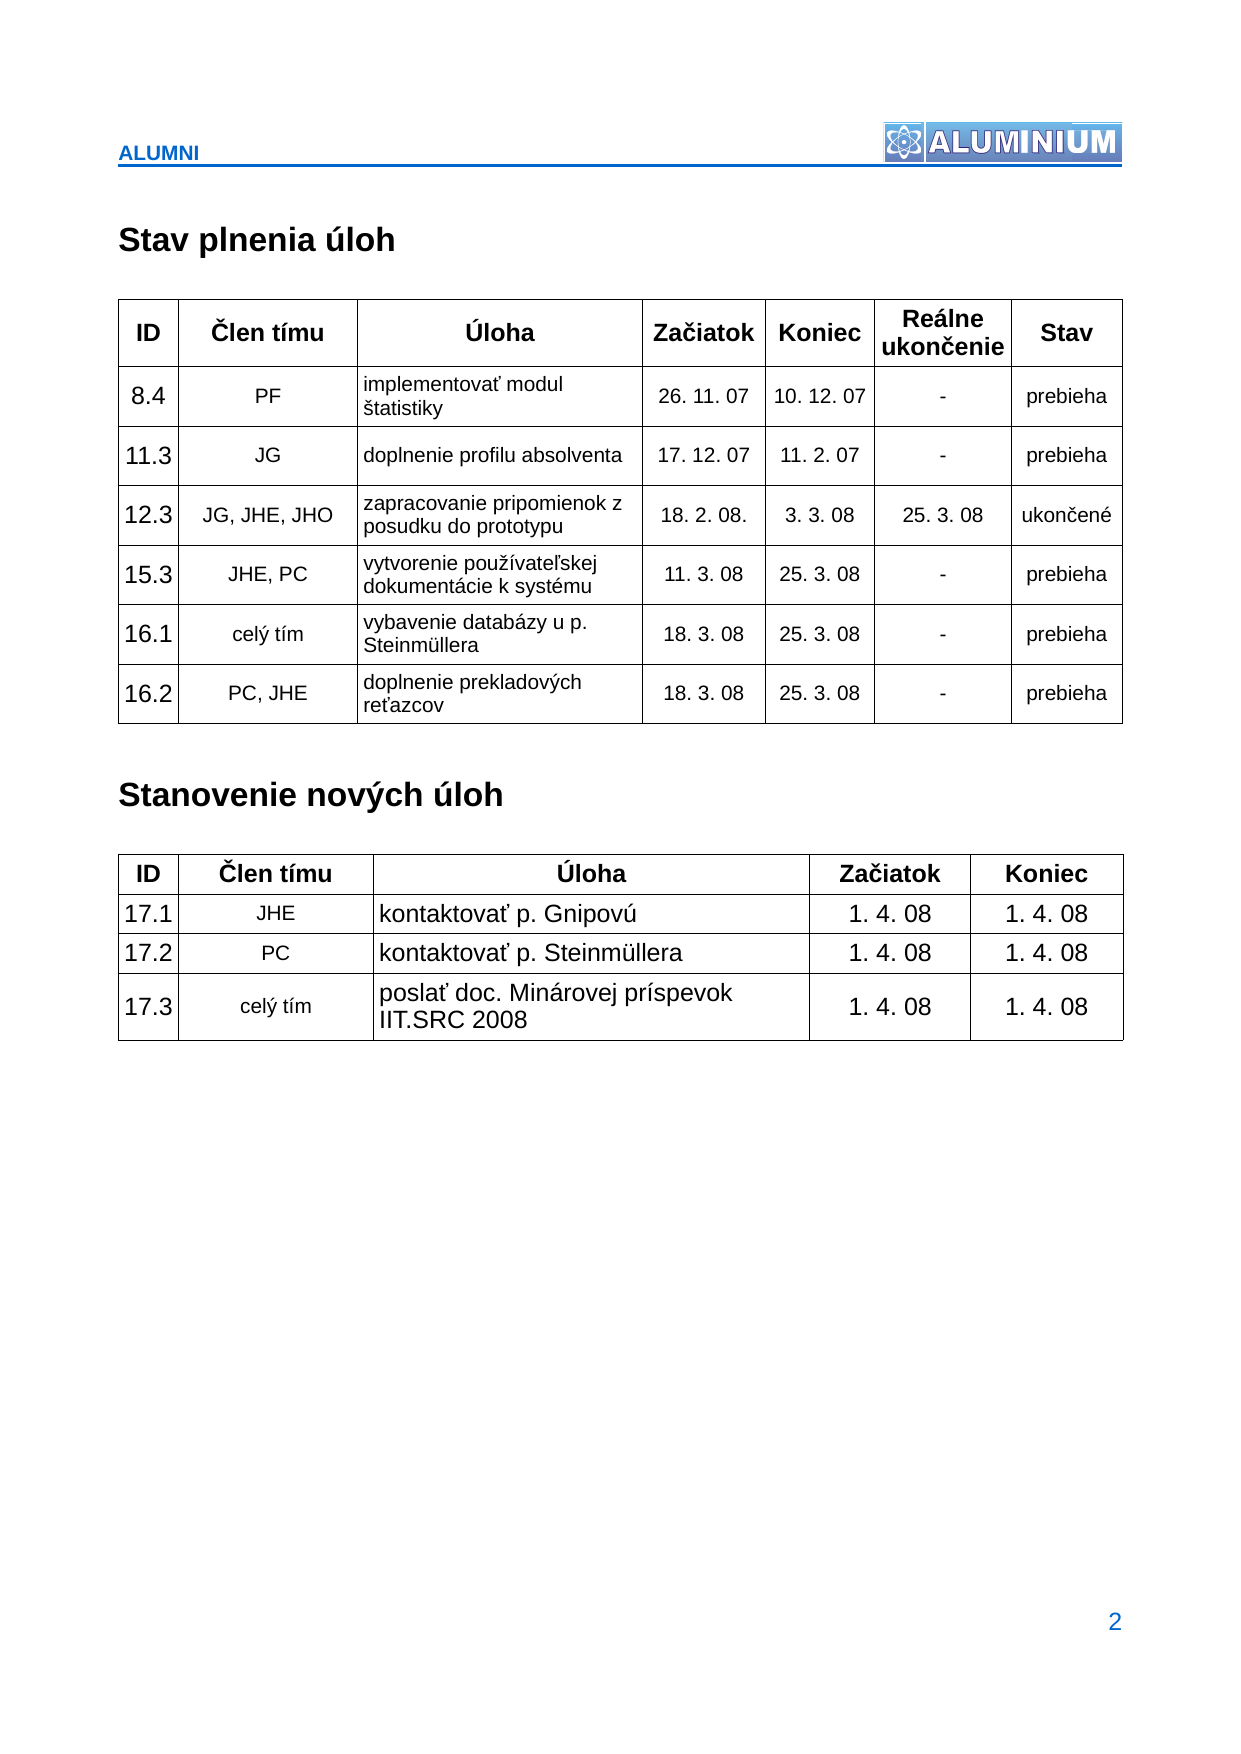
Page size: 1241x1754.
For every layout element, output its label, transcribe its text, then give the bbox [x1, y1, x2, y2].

table_cell celý tím [179, 974, 373, 1040]
table_cell - [875, 665, 1011, 723]
subtitle Stanovenie nových úloh [118, 776, 1122, 814]
table_cell 15.3 [119, 546, 178, 604]
table_header Úloha [358, 300, 642, 366]
table_cell 17.3 [119, 974, 178, 1040]
table_cell 12.3 [119, 486, 178, 545]
subtitle Stav plnenia úloh [118, 221, 1122, 258]
table_cell kontaktovať p. Steinmüllera [374, 934, 809, 973]
table_header ID [119, 300, 178, 366]
table_cell 17.2 [119, 934, 178, 973]
table_cell 11. 3. 08 [643, 546, 765, 604]
table_cell prebieha [1012, 367, 1122, 426]
table_cell celý tím [179, 605, 357, 664]
table_header Reálne ukončenie [875, 300, 1011, 366]
table_cell 1. 4. 08 [810, 895, 970, 933]
table_cell doplnenie prekladových reťazcov [358, 665, 642, 723]
table_cell - [875, 367, 1011, 426]
table_cell PC, JHE [179, 665, 357, 723]
table_cell prebieha [1012, 546, 1122, 604]
table_cell JG, JHE, JHO [179, 486, 357, 545]
table_cell PC [179, 934, 373, 973]
table_cell 25. 3. 08 [875, 486, 1011, 545]
table_cell JHE, PC [179, 546, 357, 604]
table_cell PF [179, 367, 357, 426]
table_cell 1. 4. 08 [971, 895, 1123, 933]
table_header Koniec [971, 855, 1123, 894]
table_cell 1. 4. 08 [971, 934, 1123, 973]
table_cell JHE [179, 895, 373, 933]
table_cell prebieha [1012, 427, 1122, 485]
table_cell JG [179, 427, 357, 485]
table_cell vytvorenie používateľskej dokumentácie k systému [358, 546, 642, 604]
table_cell doplnenie profilu absolventa [358, 427, 642, 485]
table_cell 11.3 [119, 427, 178, 485]
table_cell 16.1 [119, 605, 178, 664]
table_cell prebieha [1012, 605, 1122, 664]
table_cell poslať doc. Minárovej príspevok IIT.SRC 2008 [374, 974, 809, 1040]
table_cell 25. 3. 08 [766, 605, 874, 664]
table_cell - [875, 427, 1011, 485]
table_cell 26. 11. 07 [643, 367, 765, 426]
table_cell ukončené [1012, 486, 1122, 545]
table_header Koniec [766, 300, 874, 366]
table_header Začiatok [810, 855, 970, 894]
table_cell 16.2 [119, 665, 178, 723]
table_cell 17. 12. 07 [643, 427, 765, 485]
table_cell vybavenie databázy u p. Steinmüllera [358, 605, 642, 664]
table_cell 18. 2. 08. [643, 486, 765, 545]
table_cell kontaktovať p. Gnipovú [374, 895, 809, 933]
table_cell - [875, 546, 1011, 604]
table_cell 1. 4. 08 [810, 974, 970, 1040]
table_cell 18. 3. 08 [643, 665, 765, 723]
table_cell 25. 3. 08 [766, 665, 874, 723]
table_cell 18. 3. 08 [643, 605, 765, 664]
table_cell 3. 3. 08 [766, 486, 874, 545]
table_cell 8.4 [119, 367, 178, 426]
table_cell implementovať modul štatistiky [358, 367, 642, 426]
table_header Začiatok [643, 300, 765, 366]
table_cell 10. 12. 07 [766, 367, 874, 426]
table_cell zapracovanie pripomienok z posudku do prototypu [358, 486, 642, 545]
table_header Úloha [374, 855, 809, 894]
table_cell 1. 4. 08 [971, 974, 1123, 1040]
table_cell 25. 3. 08 [766, 546, 874, 604]
table_cell 11. 2. 07 [766, 427, 874, 485]
table_header ID [119, 855, 178, 894]
table_cell 1. 4. 08 [810, 934, 970, 973]
table_cell prebieha [1012, 665, 1122, 723]
table_header Stav [1012, 300, 1122, 366]
table_header Člen tímu [179, 300, 357, 366]
table_cell - [875, 605, 1011, 664]
table_header Člen tímu [179, 855, 373, 894]
table_cell 17.1 [119, 895, 178, 933]
